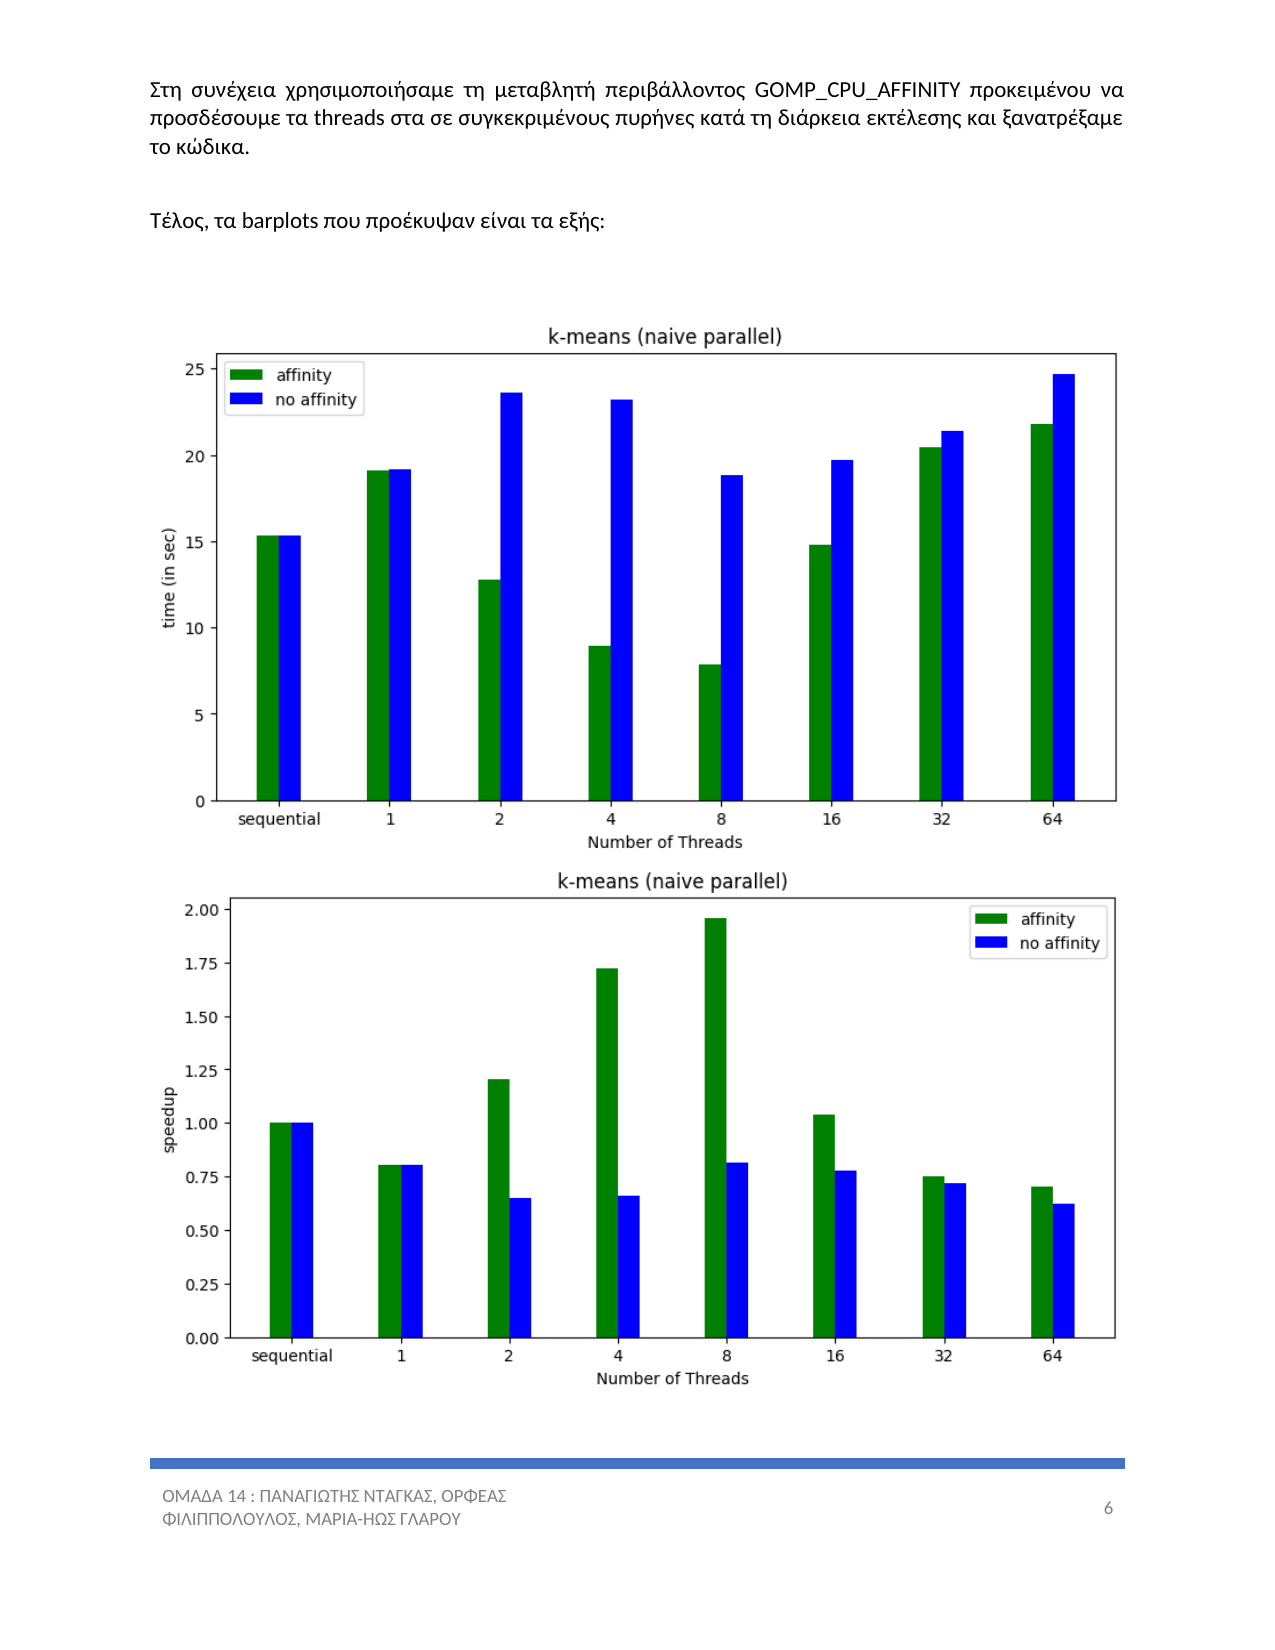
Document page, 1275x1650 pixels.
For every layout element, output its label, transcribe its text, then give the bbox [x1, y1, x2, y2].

text Τέλος, τα barplots που προέκυψαν είναι τα εξής: [150, 206, 1125, 234]
text Στη συνέχεια χρησιμοποιήσαμε τη μεταβλητή περιβάλλοντος GOMP_CPU_AFFINITY προκειμένου να προσδέσουμε τα threads στα σε συγκεκριμένους πυρήνες κατά τη διάρκεια εκτέλεσης και ξανατρέξαμε το κώδικα. [150, 75, 1125, 160]
